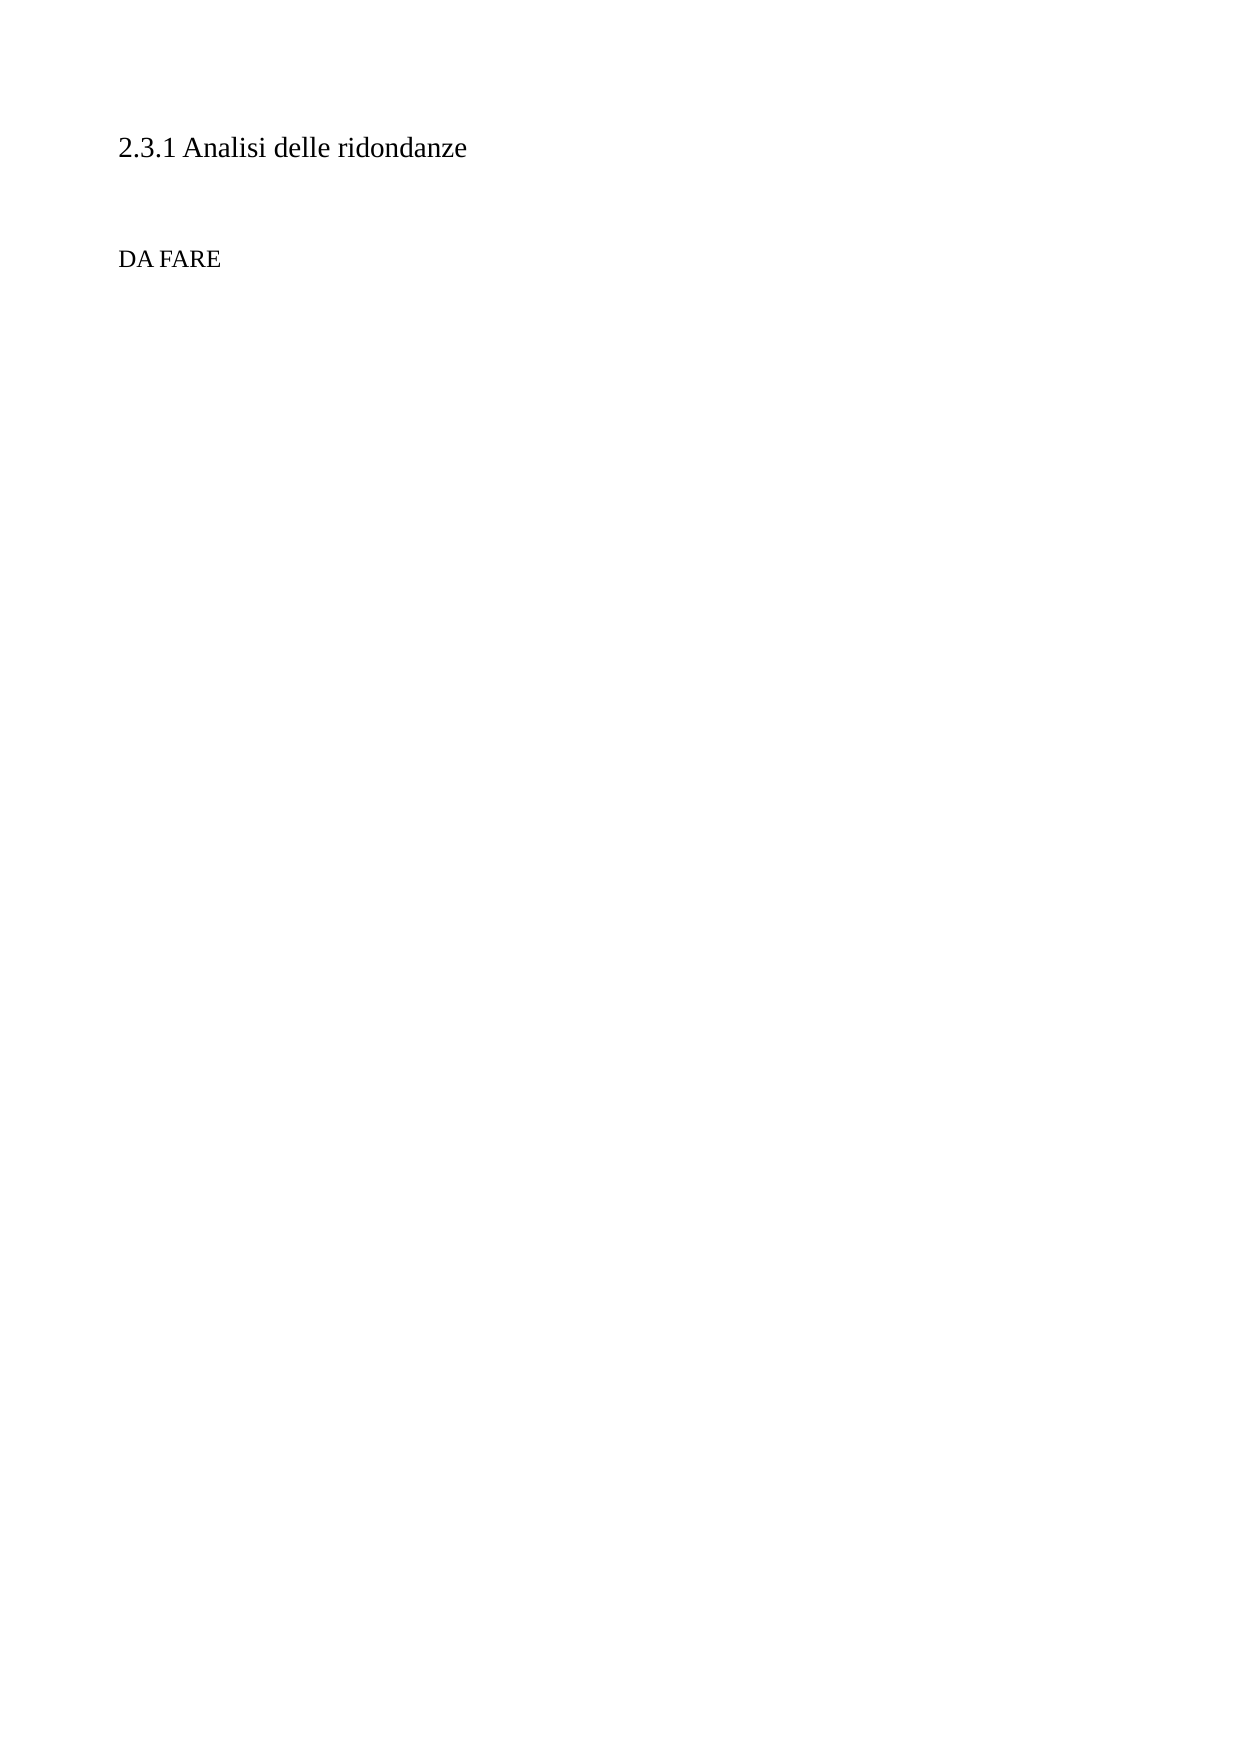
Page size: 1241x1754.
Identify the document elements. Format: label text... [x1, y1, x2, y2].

text DA FARE [118, 244, 1122, 273]
text 2.3.1 Analisi delle ridondanze [118, 130, 1122, 163]
